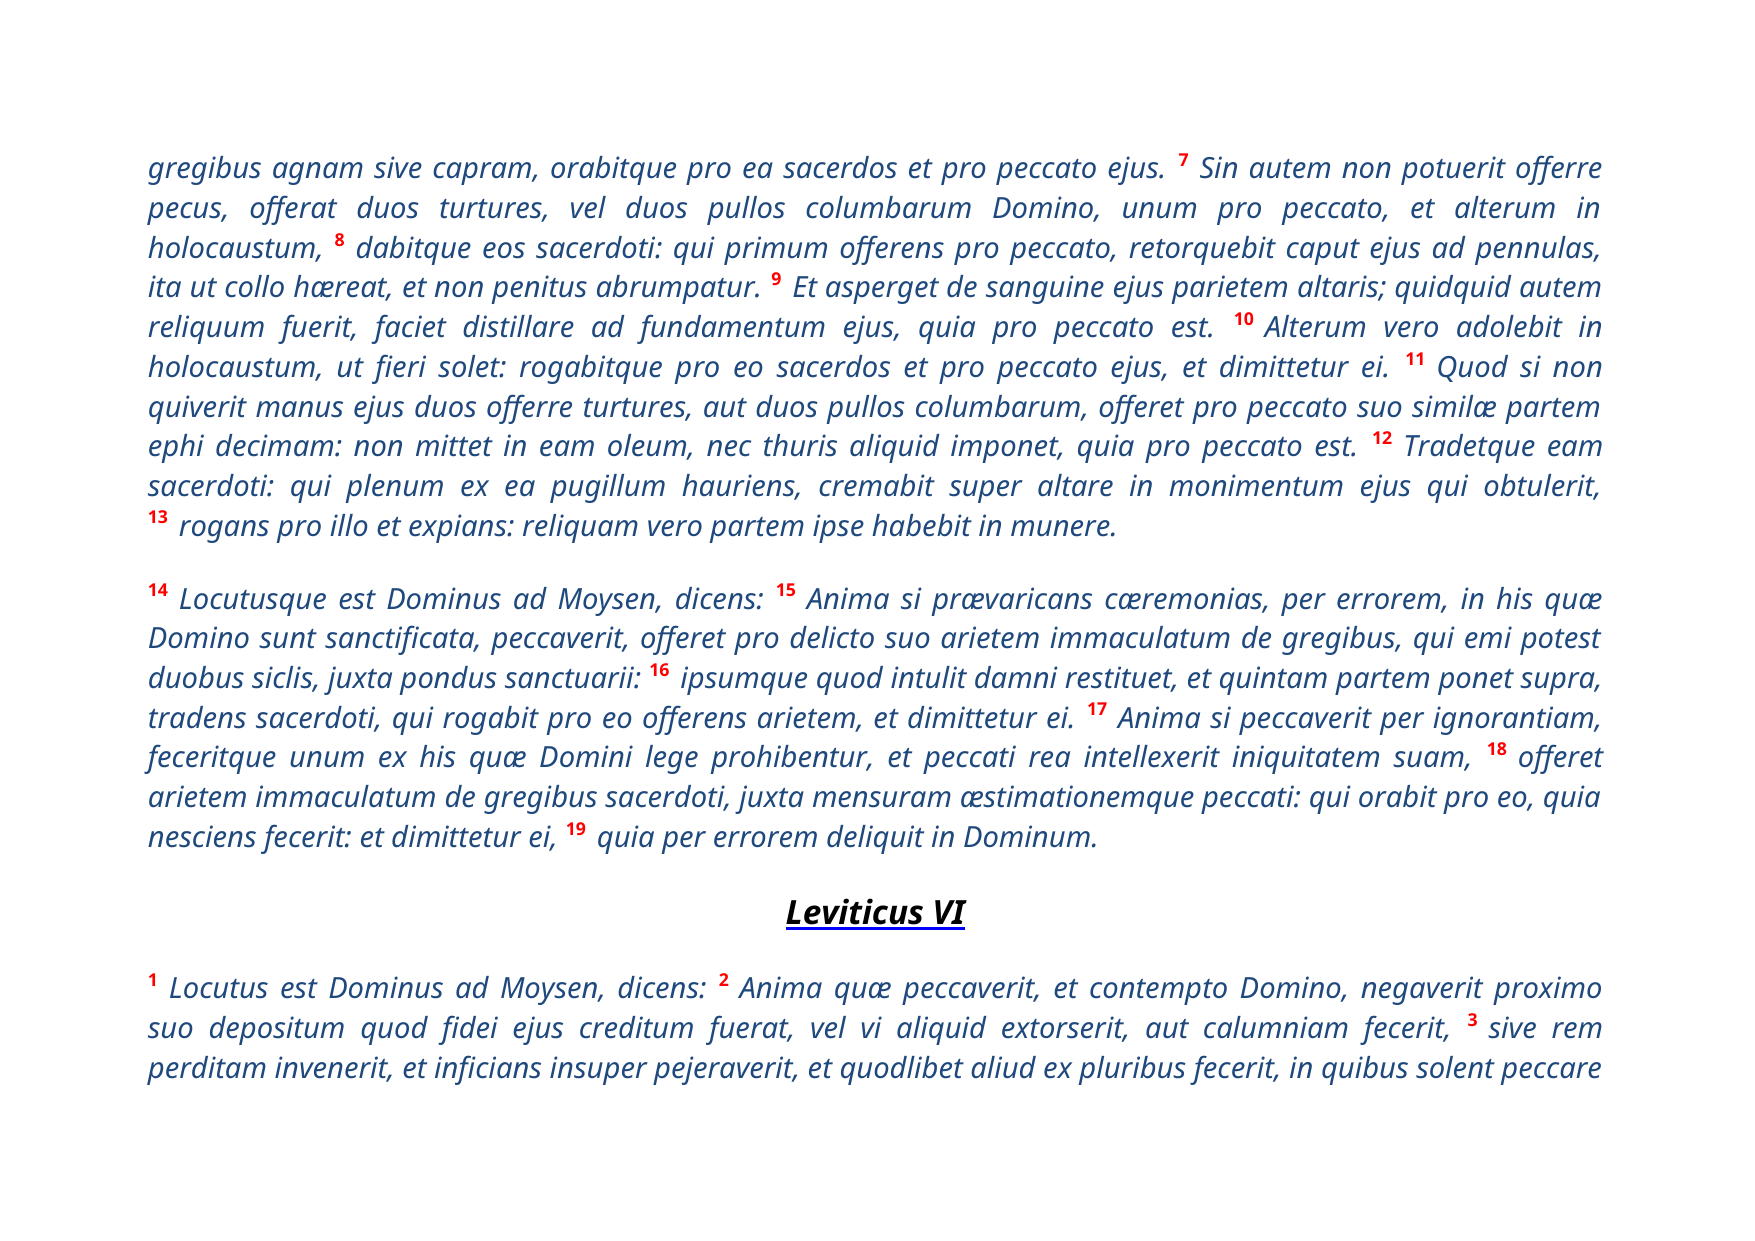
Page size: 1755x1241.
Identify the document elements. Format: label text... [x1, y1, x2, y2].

text 1 Locutus est Dominus ad Moysen, dicens: 2 Anima quæ peccaverit, et contempto Domino, negaverit proximo suo depositum quod fidei ejus creditum fuerat, vel vi aliquid extorserit, aut calumniam fecerit, 3 sive rem perditam invenerit, et inficians insuper pejeraverit, et quodlibet aliud ex pluribus fecerit, in quibus solent peccare [148, 968, 1606, 1087]
text Leviticus VI [148, 889, 1606, 934]
text 14 Locutusque est Dominus ad Moysen, dicens: 15 Anima si prævaricans cæremonias, per errorem, in his quæ Domino sunt sanctificata, peccaverit, offeret pro delicto suo arietem immaculatum de gregibus, qui emi potest duobus siclis, juxta pondus sanctuarii: 16 ipsumque quod intulit damni restituet, et quintam partem ponet supra, tradens sacerdoti, qui rogabit pro eo offerens arietem, et dimittetur ei. 17 Anima si peccaverit per ignorantiam, feceritque unum ex his quæ Domini lege prohibentur, et peccati rea intellexerit iniquitatem suam, 18 offeret arietem immaculatum de gregibus sacerdoti, juxta mensuram æstimationemque peccati: qui orabit pro eo, quia nesciens fecerit: et dimittetur ei, 19 quia per errorem deliquit in Dominum. [148, 578, 1606, 856]
text gregibus agnam sive capram, orabitque pro ea sacerdos et pro peccato ejus. 7 Sin autem non potuerit offerre pecus, offerat duos turtures, vel duos pullos columbarum Domino, unum pro peccato, et alterum in holocaustum, 8 dabitque eos sacerdoti: qui primum offerens pro peccato, retorquebit caput ejus ad pennulas, ita ut collo hæreat, et non penitus abrumpatur. 9 Et asperget de sanguine ejus parietem altaris; quidquid autem reliquum fuerit, faciet distillare ad fundamentum ejus, quia pro peccato est. 10 Alterum vero adolebit in holocaustum, ut fieri solet: rogabitque pro eo sacerdos et pro peccato ejus, et dimittetur ei. 11 Quod si non quiverit manus ejus duos offerre turtures, aut duos pullos columbarum, offeret pro peccato suo similæ partem ephi decimam: non mittet in eam oleum, nec thuris aliquid imponet, quia pro peccato est. 12 Tradetque eam sacerdoti: qui plenum ex ea pugillum hauriens, cremabit super altare in monimentum ejus qui obtulerit, 13 rogans pro illo et expians: reliquam vero partem ipse habebit in munere. [148, 148, 1606, 544]
